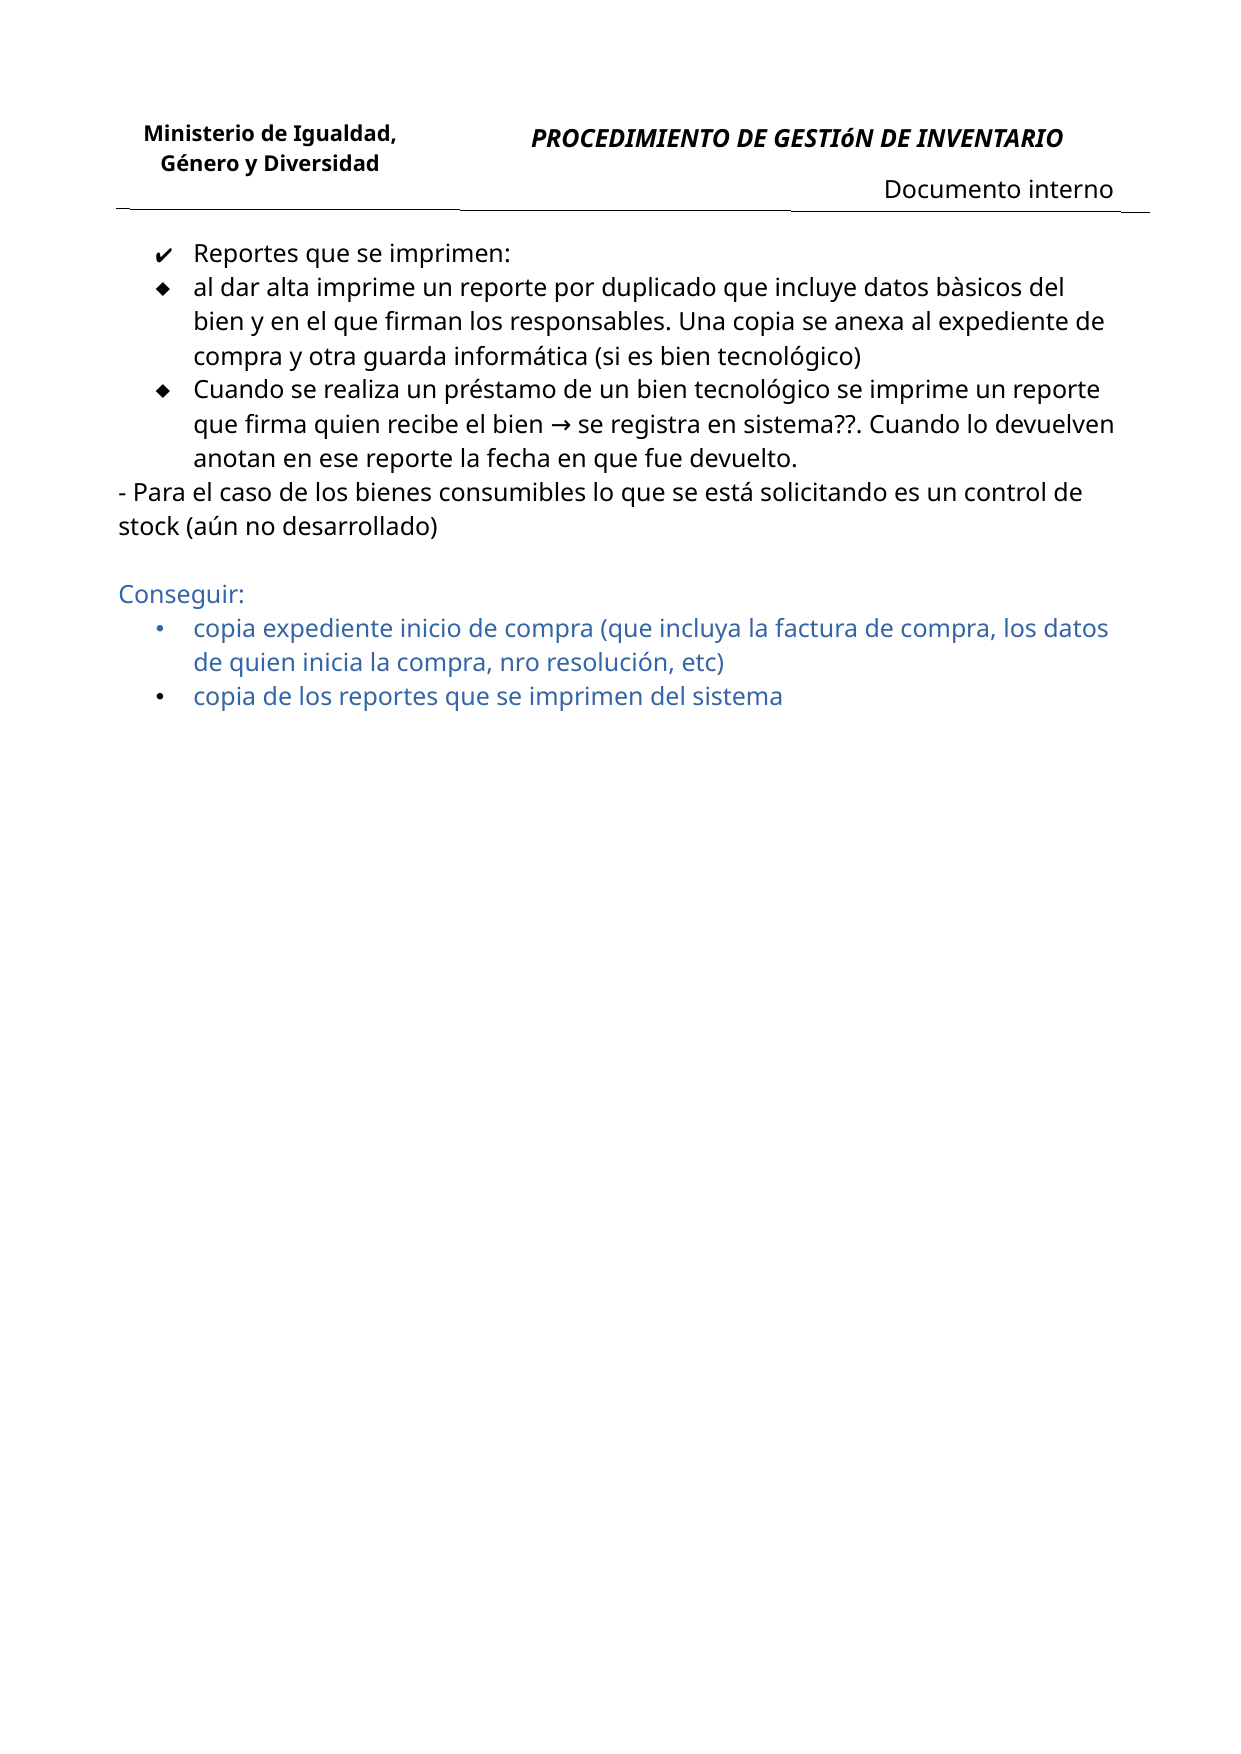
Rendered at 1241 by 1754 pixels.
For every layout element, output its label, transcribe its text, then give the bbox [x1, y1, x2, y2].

list Cuando se realiza un préstamo de un bien tecnológico se imprime un reporte que firma quien recibe el bien → se registra en sistema??. Cuando lo devuelven anotan en ese reporte la fecha en que fue devuelto. [156, 372, 1122, 474]
list copia de los reportes que se imprimen del sistema [156, 679, 1122, 713]
list Reportes que se imprimen: [156, 236, 1122, 270]
list copia expediente inicio de compra (que incluya la factura de compra, los datos de quien inicia la compra, nro resolución, etc) [156, 611, 1122, 679]
list al dar alta imprime un reporte por duplicado que incluye datos bàsicos del bien y en el que firman los responsables. Una copia se anexa al expediente de compra y otra guarda informática (si es bien tecnológico) [156, 270, 1122, 372]
text Conseguir: [118, 577, 1122, 611]
text - Para el caso de los bienes consumibles lo que se está solicitando es un control de stock (aún no desarrollado) [118, 474, 1122, 542]
